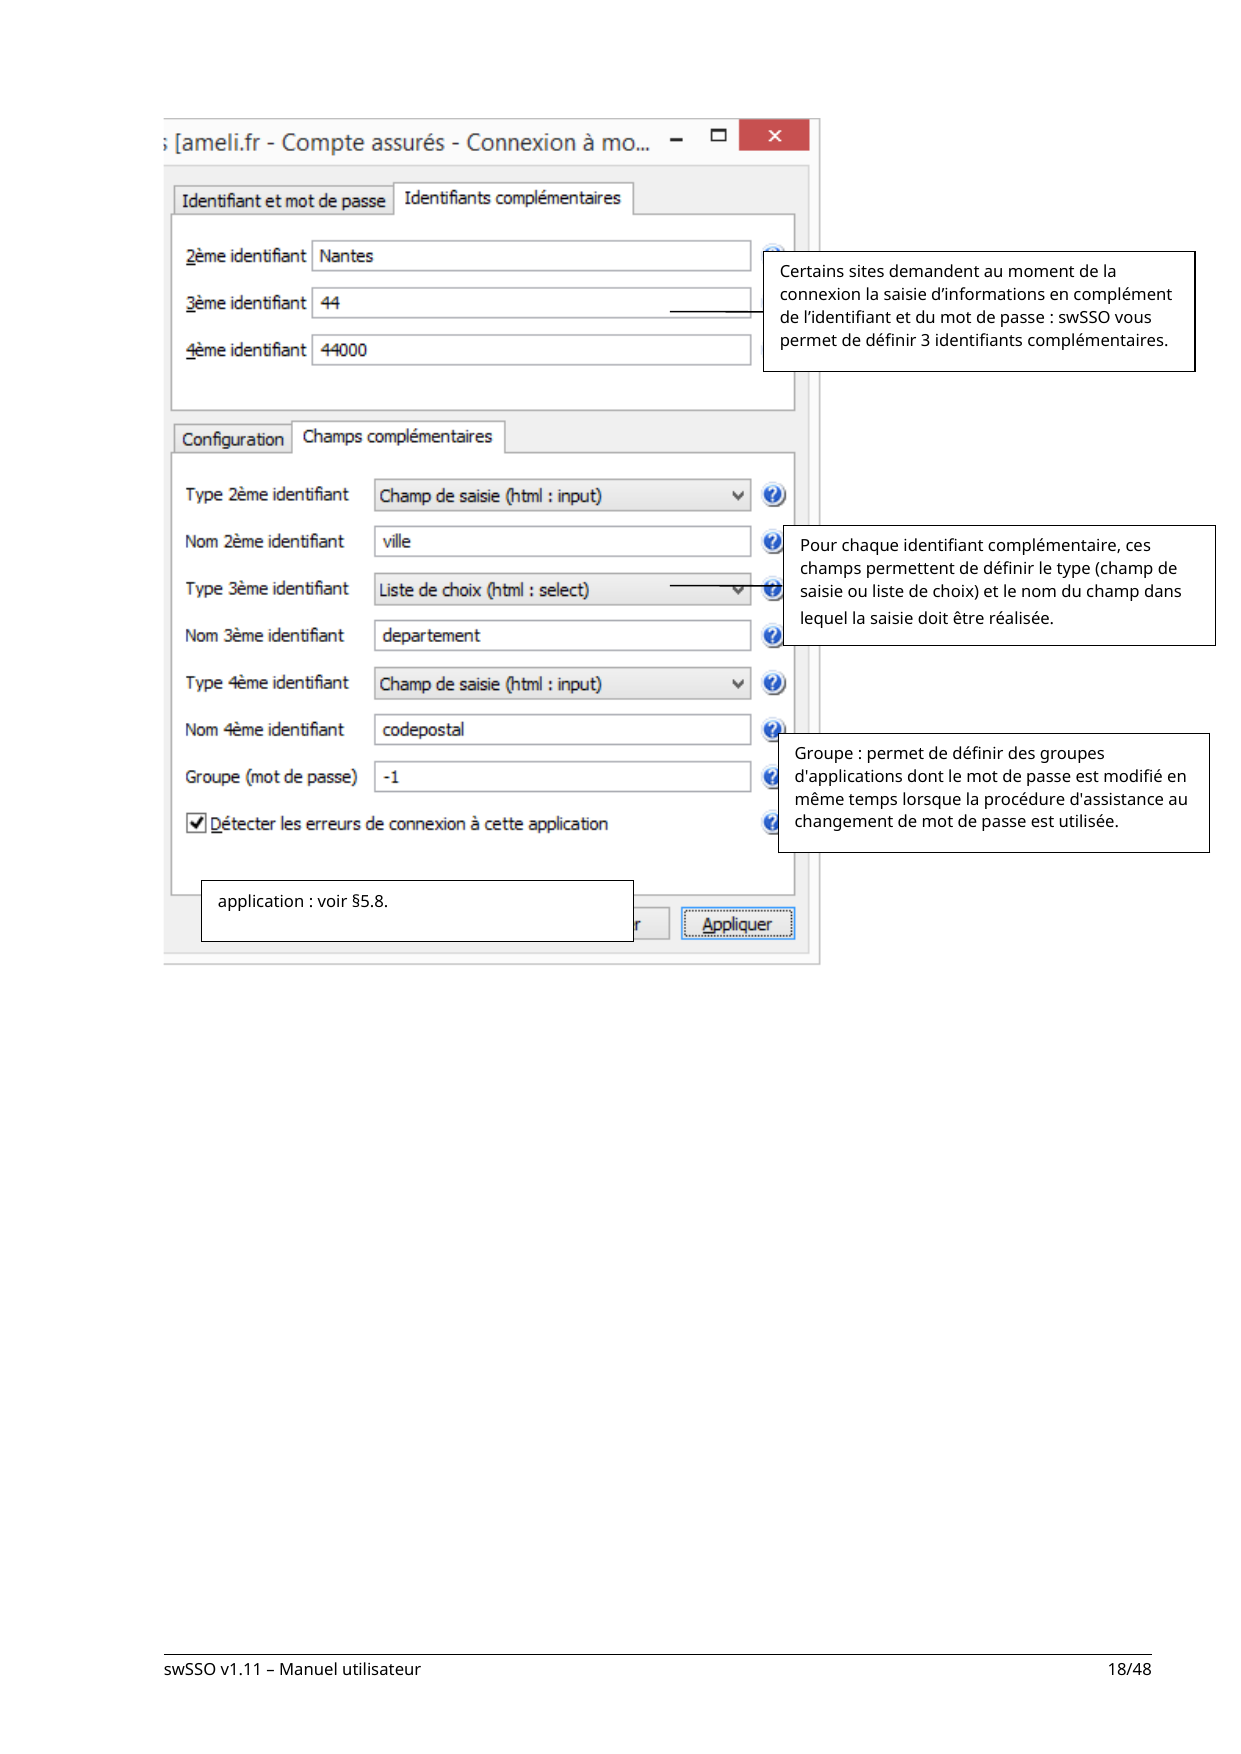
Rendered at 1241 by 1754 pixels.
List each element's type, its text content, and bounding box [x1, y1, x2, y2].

text Détecter les erreurs de connexion à cette application : voir §5.8. [218, 889, 617, 933]
text Certains sites demandent au moment de la connexion la saisie d’informations en complément de l’identifiant et du mot de passe : swSSO vous permet de définir 3 identifiants complémentaires. [779, 260, 1179, 351]
text Groupe : permet de définir des groupes d'applications dont le mot de passe est modifié en même temps lorsque la procédure d'assistance au changement de mot de passe est utilisée. [794, 742, 1194, 832]
text Pour chaque identifiant complémentaire, ces champs permettent de définir le type (champ de saisie ou liste de choix) et le nom du champ dans lequel la saisie doit être réalisée. [800, 534, 1199, 631]
